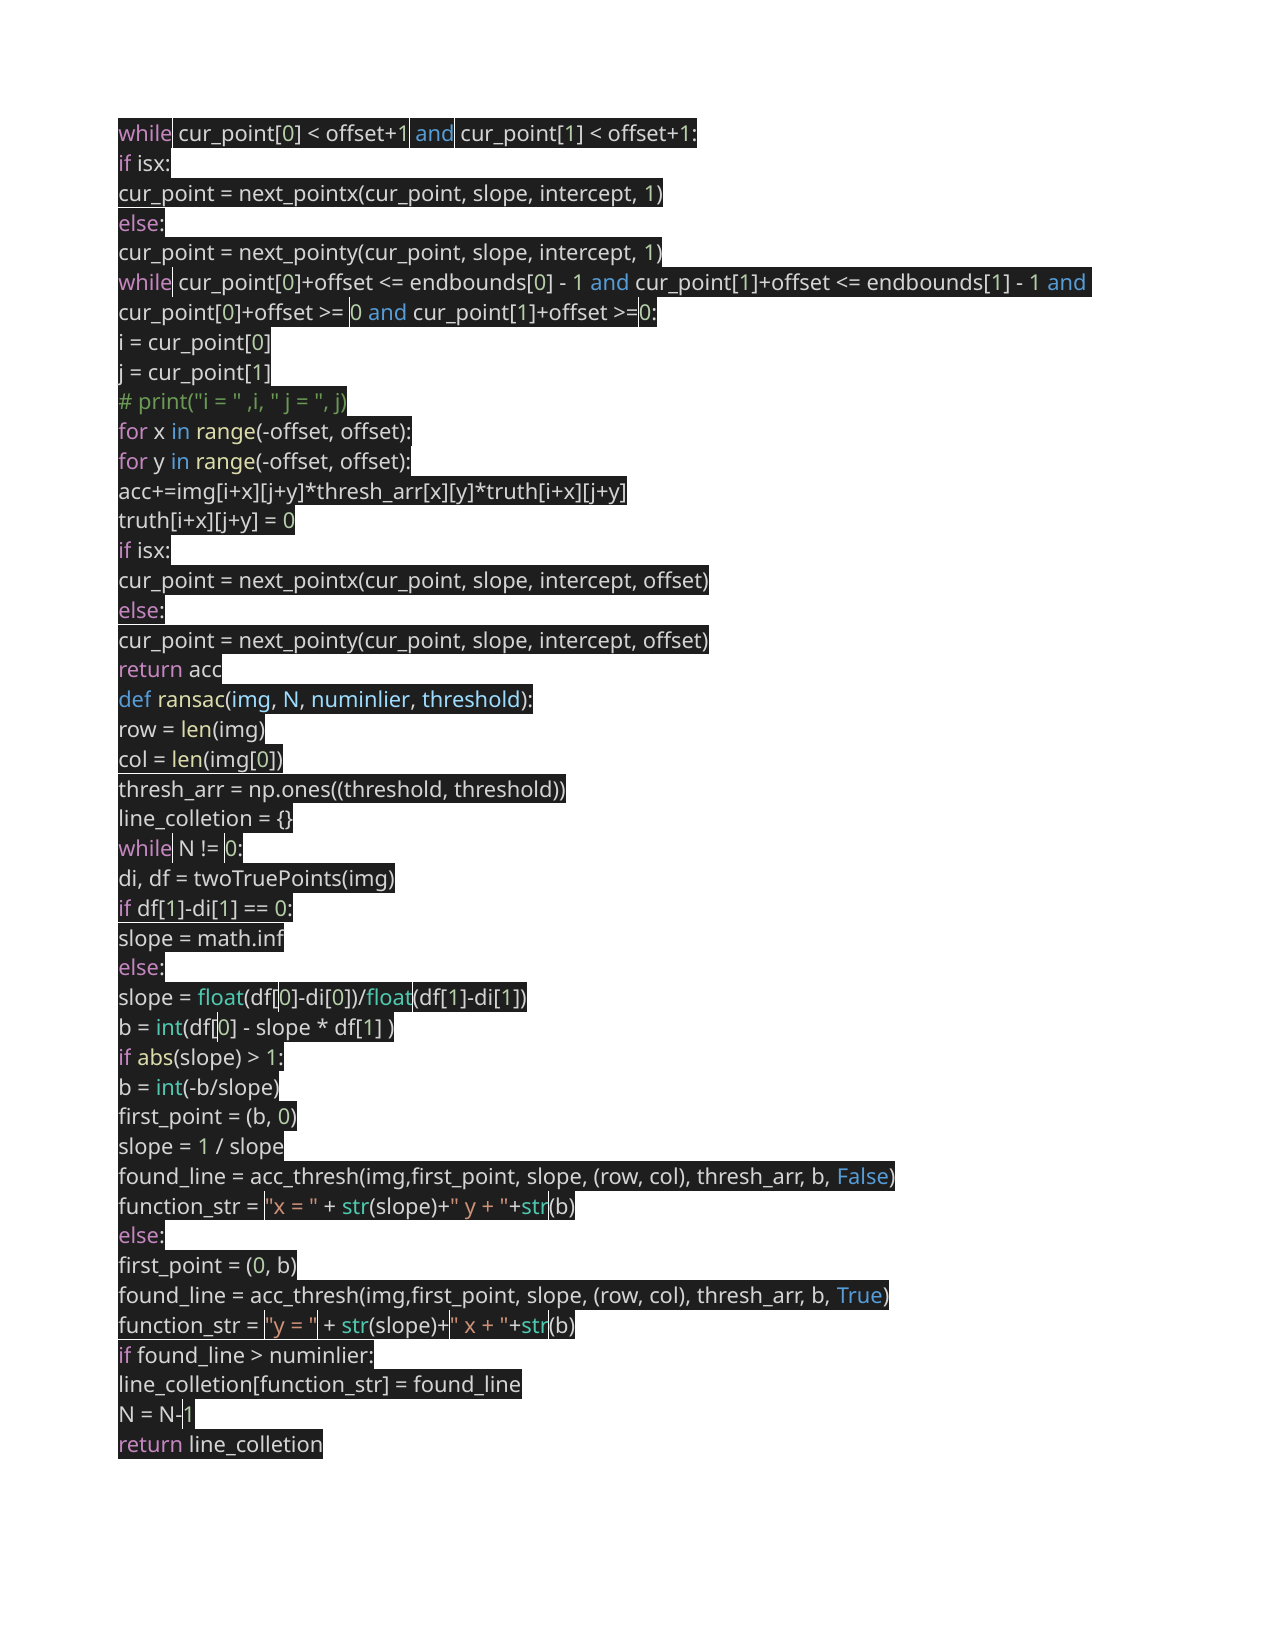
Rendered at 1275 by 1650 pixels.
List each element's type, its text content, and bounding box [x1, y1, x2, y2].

text N = N-1 [118, 1399, 1157, 1429]
text # print("i = " ,i, " j = ", j) [118, 386, 1157, 416]
text found_line = acc_thresh(img,first_point, slope, (row, col), thresh_arr, b, True) [118, 1280, 1157, 1310]
text if df[1]-di[1] == 0: [118, 893, 1157, 922]
text b = int(df[0] - slope * df[1] ) [118, 1012, 1157, 1042]
text if abs(slope) > 1: [118, 1042, 1157, 1071]
text found_line = acc_thresh(img,first_point, slope, (row, col), thresh_arr, b, False) [118, 1161, 1157, 1191]
text cur_point = next_pointx(cur_point, slope, intercept, offset) [118, 565, 1157, 595]
text slope = float(df[0]-di[0])/float(df[1]-di[1]) [118, 982, 1157, 1012]
text row = len(img) [118, 714, 1157, 744]
text for x in range(-offset, offset): [118, 416, 1157, 446]
text j = cur_point[1] [118, 356, 1157, 386]
text for y in range(-offset, offset): [118, 446, 1157, 476]
text col = len(img[0]) [118, 744, 1157, 773]
text slope = math.inf [118, 922, 1157, 952]
text function_str = "x = " + str(slope)+" y + "+str(b) [118, 1191, 1157, 1220]
text cur_point = next_pointx(cur_point, slope, intercept, 1) [118, 178, 1157, 207]
text else: [118, 595, 1157, 624]
text acc+=img[i+x][j+y]*thresh_arr[x][y]*truth[i+x][j+y] [118, 476, 1157, 505]
text line_colletion = {} [118, 803, 1157, 833]
text else: [118, 952, 1157, 982]
text thresh_arr = np.ones((threshold, threshold)) [118, 773, 1157, 803]
text if isx: [118, 535, 1157, 565]
text def ransac(img, N, numinlier, threshold): [118, 684, 1157, 714]
text first_point = (0, b) [118, 1250, 1157, 1280]
text b = int(-b/slope) [118, 1071, 1157, 1101]
text function_str = "y = " + str(slope)+" x + "+str(b) [118, 1310, 1157, 1339]
text else: [118, 1220, 1157, 1250]
text slope = 1 / slope [118, 1131, 1157, 1161]
text cur_point = next_pointy(cur_point, slope, intercept, 1) [118, 237, 1157, 267]
text line_colletion[function_str] = found_line [118, 1369, 1157, 1399]
text truth[i+x][j+y] = 0 [118, 505, 1157, 535]
text di, df = twoTruePoints(img) [118, 863, 1157, 893]
text if found_line > numinlier: [118, 1339, 1157, 1369]
text while N != 0: [118, 833, 1157, 863]
text return acc [118, 654, 1157, 684]
text while cur_point[0] < offset+1 and cur_point[1] < offset+1: [118, 118, 1157, 148]
text i = cur_point[0] [118, 327, 1157, 356]
text cur_point = next_pointy(cur_point, slope, intercept, offset) [118, 624, 1157, 654]
text first_point = (b, 0) [118, 1101, 1157, 1131]
text else: [118, 207, 1157, 237]
text while cur_point[0]+offset <= endbounds[0] - 1 and cur_point[1]+offset <= endbounds[1] - 1 and cur_point[0]+offset >= 0 and cur_point[1]+offset >=0: [118, 267, 1157, 327]
text if isx: [118, 148, 1157, 178]
text return line_colletion [118, 1429, 1157, 1459]
